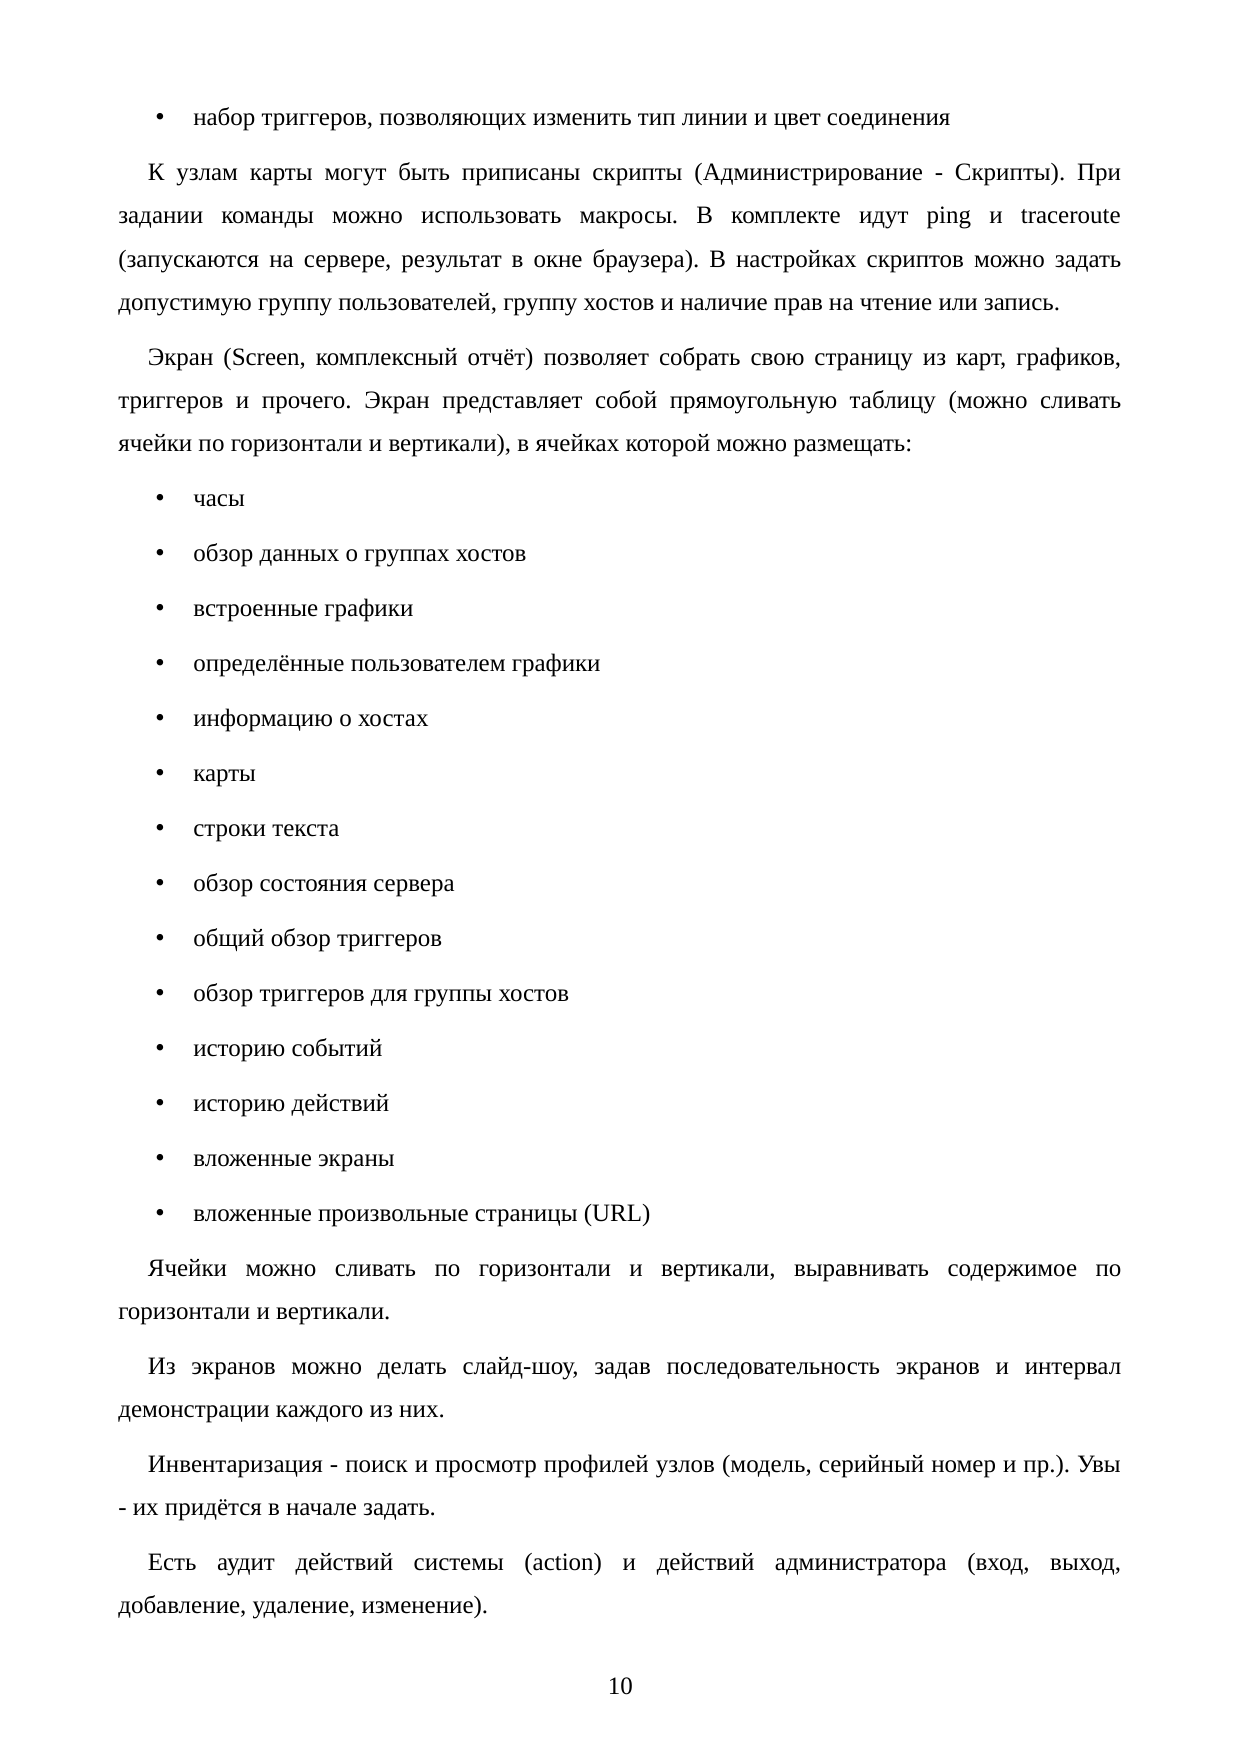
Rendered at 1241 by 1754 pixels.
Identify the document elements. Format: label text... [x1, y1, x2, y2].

list карты [156, 758, 1122, 787]
list вложенные экраны [156, 1143, 1122, 1172]
text Из экранов можно делать слайд-шоу, задав последовательность экранов и интервал демонстрации каждого из них. [118, 1351, 1122, 1423]
list общий обзор триггеров [156, 923, 1122, 952]
text К узлам карты могут быть приписаны скрипты (Администрирование - Скрипты). При задании команды можно использовать макросы. В комплекте идут ping и traceroute (запускаются на сервере, результат в окне браузера). В настройках скриптов можно задать допустимую группу пользователей, группу хостов и наличие прав на чтение или запись. [118, 157, 1122, 316]
text Ячейки можно сливать по горизонтали и вертикали, выравнивать содержимое по горизонтали и вертикали. [118, 1253, 1122, 1325]
list вложенные произвольные страницы (URL) [156, 1198, 1122, 1227]
list обзор данных о группах хостов [156, 538, 1122, 567]
text Экран (Screen, комплексный отчёт) позволяет собрать свою страницу из карт, графиков, триггеров и прочего. Экран представляет собой прямоугольную таблицу (можно сливать ячейки по горизонтали и вертикали), в ячейках которой можно размещать: [118, 342, 1122, 457]
list обзор триггеров для группы хостов [156, 978, 1122, 1007]
list историю событий [156, 1033, 1122, 1062]
list строки текста [156, 813, 1122, 842]
list определённые пользователем графики [156, 648, 1122, 677]
list информацию о хостах [156, 703, 1122, 732]
list историю действий [156, 1088, 1122, 1117]
list набор триггеров, позволяющих изменить тип линии и цвет соединения [156, 102, 1122, 131]
list обзор состояния сервера [156, 868, 1122, 897]
list встроенные графики [156, 593, 1122, 622]
list часы [156, 483, 1122, 512]
text Есть аудит действий системы (action) и действий администратора (вход, выход, добавление, удаление, изменение). [118, 1547, 1122, 1619]
text Инвентаризация - поиск и просмотр профилей узлов (модель, серийный номер и пр.). Увы - их придётся в начале задать. [118, 1449, 1122, 1521]
